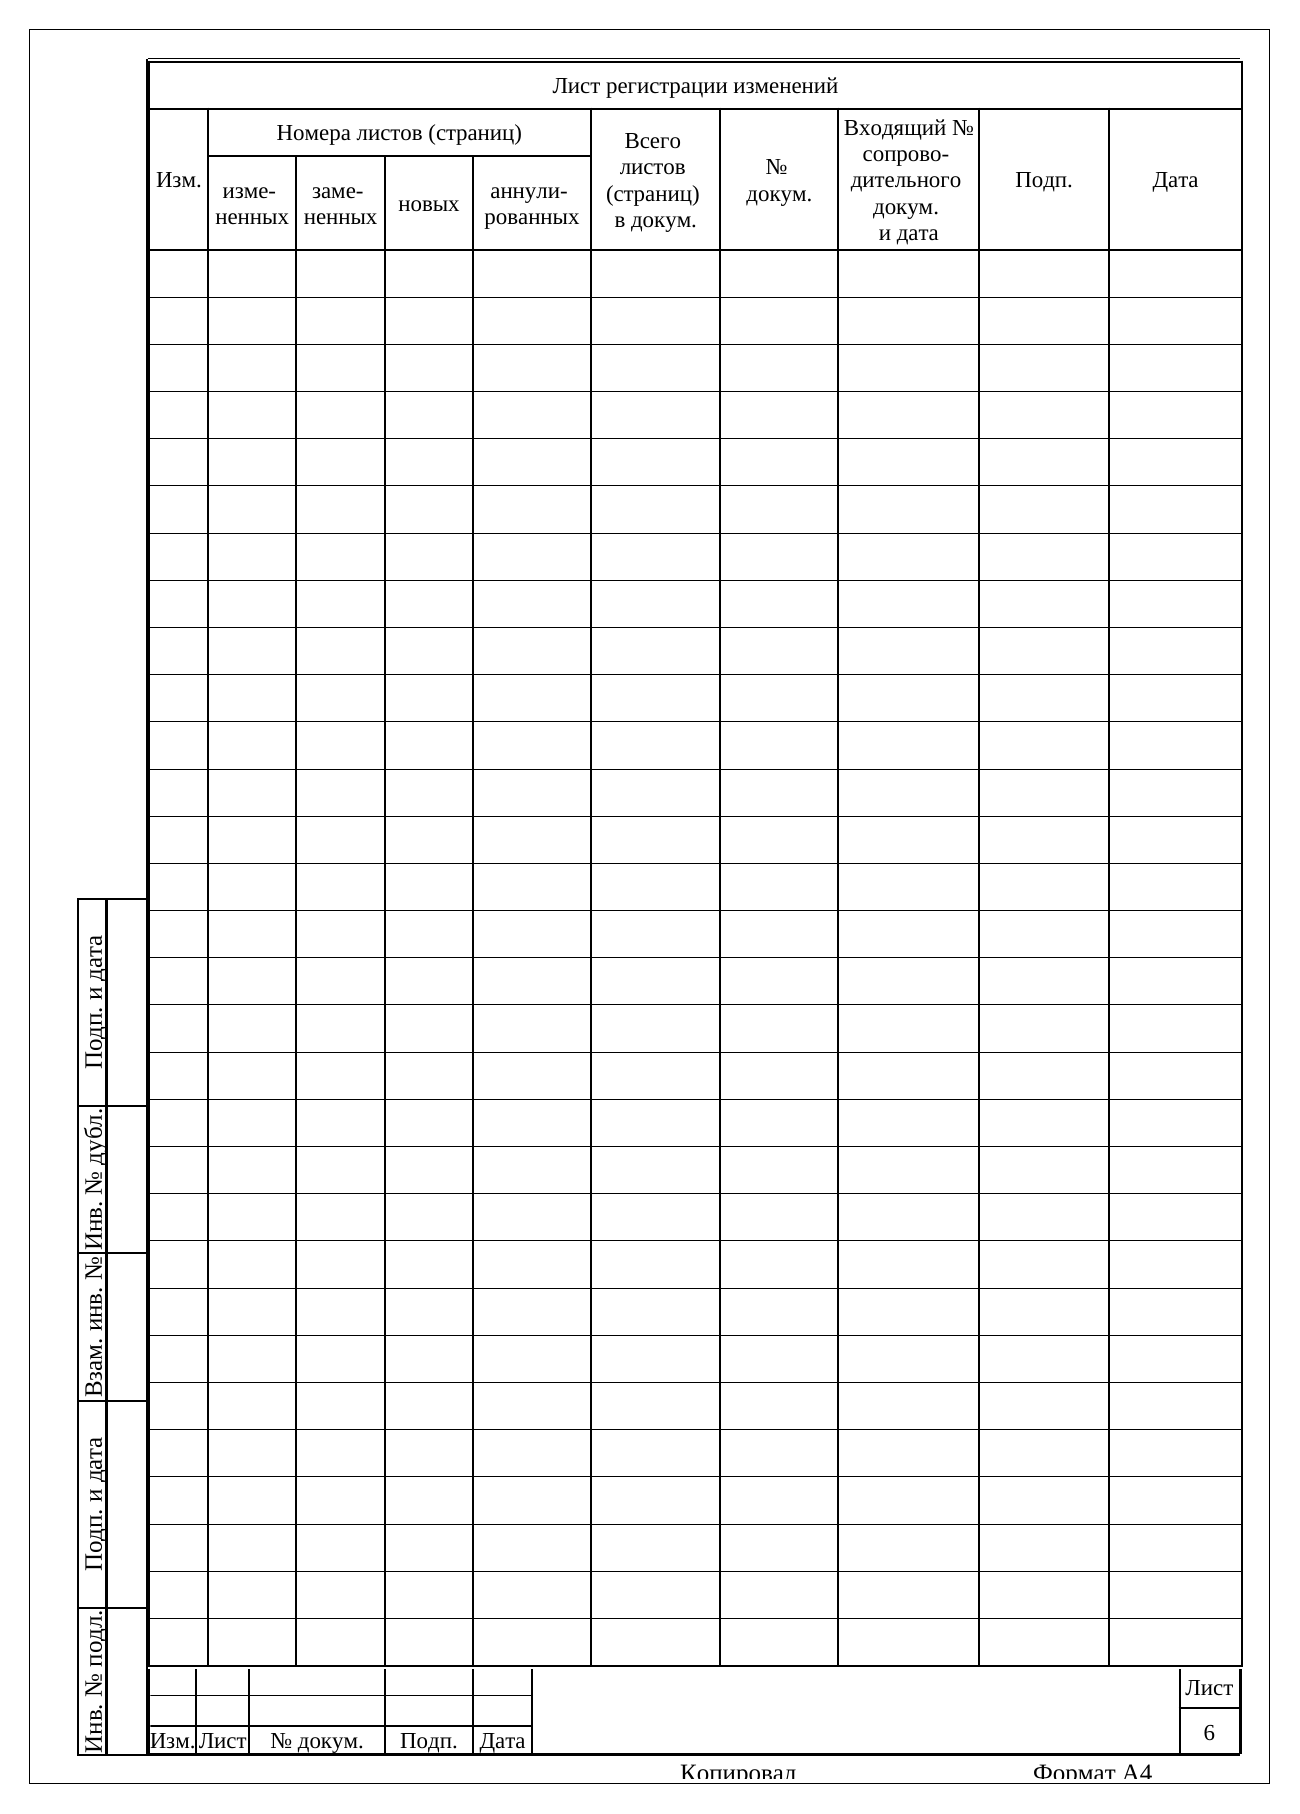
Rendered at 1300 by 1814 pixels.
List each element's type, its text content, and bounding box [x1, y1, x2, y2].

table_cell [980, 911, 1108, 957]
table_cell [209, 1005, 295, 1052]
table_cell [474, 864, 590, 910]
table_cell [980, 675, 1108, 721]
table_cell [721, 1100, 837, 1146]
table_cell [209, 581, 295, 627]
table_cell [721, 486, 837, 532]
table_cell [386, 298, 472, 344]
table_cell [108, 1254, 146, 1400]
table_cell [150, 958, 207, 1004]
table_cell [474, 1100, 590, 1146]
text Формат А4 [946, 1758, 1239, 1779]
table_cell Входящий № сопрово- дительного докум. и дата [839, 110, 978, 249]
table_cell [839, 1289, 978, 1335]
table_cell [592, 817, 719, 863]
table_header Лист регистрации изменений [150, 63, 1241, 108]
table_cell [209, 251, 295, 297]
table_cell [1110, 1100, 1241, 1146]
table_cell заме- ненных [297, 157, 384, 249]
table_cell 6 [1181, 1709, 1238, 1753]
table_cell [980, 1053, 1108, 1099]
table_cell № докум. [250, 1727, 384, 1753]
table_cell [592, 1525, 719, 1571]
table_cell [474, 722, 590, 768]
table_cell [980, 1241, 1108, 1287]
table_cell [592, 1336, 719, 1382]
table_cell [1110, 1572, 1241, 1618]
table_cell [592, 581, 719, 627]
table_cell [721, 1525, 837, 1571]
table_cell [980, 486, 1108, 532]
table_cell [721, 911, 837, 957]
table_cell [980, 1147, 1108, 1193]
table_cell [839, 1336, 978, 1382]
table_cell [721, 1147, 837, 1193]
table_cell [386, 770, 472, 816]
table_cell [386, 1241, 472, 1287]
table_cell [150, 722, 207, 768]
table_cell [386, 581, 472, 627]
table_cell [1110, 1430, 1241, 1476]
table_cell [474, 1005, 590, 1052]
table_cell [592, 298, 719, 344]
table_cell [150, 1147, 207, 1193]
table_cell [386, 486, 472, 532]
table_cell [839, 817, 978, 863]
table_cell [721, 1241, 837, 1287]
table_cell [839, 1383, 978, 1429]
table_cell [297, 770, 384, 816]
table_cell [150, 864, 207, 910]
table_cell [209, 486, 295, 532]
table_cell Всего листов (страниц) в докум. [592, 110, 719, 249]
table_cell [1110, 1619, 1241, 1665]
table_cell [297, 1477, 384, 1523]
table_cell [1110, 345, 1241, 391]
table_cell [592, 1572, 719, 1618]
table_cell [980, 1100, 1108, 1146]
table_cell [209, 1477, 295, 1523]
table_cell [721, 770, 837, 816]
table_cell [150, 911, 207, 957]
table_cell [839, 1147, 978, 1193]
table_cell [474, 486, 590, 532]
table_cell [474, 1336, 590, 1382]
table_cell [1110, 1477, 1241, 1523]
table_cell [297, 628, 384, 674]
table_cell [209, 770, 295, 816]
table_cell [386, 911, 472, 957]
table_cell [386, 1289, 472, 1335]
table_cell [297, 581, 384, 627]
table_cell [297, 722, 384, 768]
table_cell [839, 628, 978, 674]
table_cell [209, 1147, 295, 1193]
table_cell [386, 1336, 472, 1382]
table_cell [980, 817, 1108, 863]
table_cell [839, 1525, 978, 1571]
table_cell [150, 1430, 207, 1476]
table_header Лист [1181, 1669, 1238, 1707]
table_cell [980, 1619, 1108, 1665]
table_cell [150, 251, 207, 297]
table_cell новых [386, 157, 472, 249]
table_cell Изм. [151, 1727, 195, 1753]
table_cell Взам. инв. № [79, 1254, 105, 1400]
table_cell [297, 1005, 384, 1052]
table_cell [592, 770, 719, 816]
table_cell [150, 1525, 207, 1571]
table_cell [1110, 1525, 1241, 1571]
table_cell [980, 392, 1108, 438]
table_cell [1110, 251, 1241, 297]
table_header [386, 1669, 472, 1695]
table_cell [150, 581, 207, 627]
table_cell [592, 1005, 719, 1052]
table_cell [150, 1194, 207, 1240]
table_cell [839, 1005, 978, 1052]
text Копировал [533, 1758, 943, 1779]
table_cell [980, 770, 1108, 816]
table_cell [386, 345, 472, 391]
table_cell [151, 1696, 195, 1725]
table_cell [980, 1383, 1108, 1429]
table_cell [592, 864, 719, 910]
table_cell [839, 1194, 978, 1240]
table_header [108, 900, 146, 1105]
table_cell [474, 1241, 590, 1287]
table_cell [209, 1289, 295, 1335]
table_cell [839, 534, 978, 580]
table_cell [150, 1100, 207, 1146]
table_cell [721, 1336, 837, 1382]
table_cell [386, 1100, 472, 1146]
table_cell [592, 439, 719, 485]
table_cell Изм. [150, 110, 207, 249]
table_cell [297, 345, 384, 391]
table_cell [386, 864, 472, 910]
table_cell [386, 675, 472, 721]
table_cell Дата [474, 1727, 531, 1753]
table_cell [474, 628, 590, 674]
table_cell [721, 722, 837, 768]
table_cell [150, 345, 207, 391]
table_cell [1110, 722, 1241, 768]
table_cell [150, 486, 207, 532]
table_cell [150, 675, 207, 721]
table_cell [1110, 1005, 1241, 1052]
table_cell [980, 628, 1108, 674]
table_cell [150, 298, 207, 344]
table_cell Подп. [980, 110, 1108, 249]
table_cell [297, 486, 384, 532]
table_cell [721, 628, 837, 674]
table_cell [839, 1430, 978, 1476]
table_cell [297, 911, 384, 957]
table_cell [209, 1241, 295, 1287]
table_cell [209, 1100, 295, 1146]
table_cell [297, 392, 384, 438]
table_cell [592, 251, 719, 297]
table_cell [1110, 581, 1241, 627]
table_header Подп. и дата [79, 900, 105, 1105]
table_cell [1110, 1194, 1241, 1240]
table_cell [592, 675, 719, 721]
table_cell [209, 534, 295, 580]
table_cell [1110, 534, 1241, 580]
table_cell [386, 958, 472, 1004]
table_cell [209, 1383, 295, 1429]
table_cell [839, 439, 978, 485]
table_cell [297, 1619, 384, 1665]
table_cell [209, 911, 295, 957]
table_cell [980, 439, 1108, 485]
table_cell [592, 486, 719, 532]
table_cell [474, 1525, 590, 1571]
table_cell изме- ненных [209, 157, 295, 249]
table_cell [297, 439, 384, 485]
table_cell [297, 864, 384, 910]
table_cell [592, 1053, 719, 1099]
table_cell [297, 1383, 384, 1429]
table_cell [721, 864, 837, 910]
table_cell Инв. № подл. [79, 1609, 105, 1754]
table_cell [150, 1619, 207, 1665]
table_cell [150, 392, 207, 438]
table_cell [209, 1053, 295, 1099]
table_cell [209, 1572, 295, 1618]
table_cell [150, 534, 207, 580]
table_cell [721, 1383, 837, 1429]
table_cell [1110, 439, 1241, 485]
table_cell [1110, 1336, 1241, 1382]
table_cell [386, 1194, 472, 1240]
table_cell [721, 251, 837, 297]
table_cell [297, 1194, 384, 1240]
table_cell [209, 345, 295, 391]
table_cell [1110, 298, 1241, 344]
table_cell [980, 958, 1108, 1004]
table_cell [980, 581, 1108, 627]
table_cell [150, 1572, 207, 1618]
table_cell [980, 864, 1108, 910]
table_cell [1110, 817, 1241, 863]
table_cell [209, 864, 295, 910]
table_cell [721, 958, 837, 1004]
table_cell [1110, 770, 1241, 816]
table_cell [721, 1289, 837, 1335]
table_cell [297, 1525, 384, 1571]
table_cell [386, 1053, 472, 1099]
table_cell [721, 439, 837, 485]
table_cell [721, 1053, 837, 1099]
table_cell [297, 675, 384, 721]
table_cell [592, 911, 719, 957]
table_cell [386, 1430, 472, 1476]
table_cell [386, 1619, 472, 1665]
table_cell [980, 1525, 1108, 1571]
table_cell [386, 1005, 472, 1052]
table_cell [209, 1619, 295, 1665]
table_cell [297, 1100, 384, 1146]
table_cell [721, 534, 837, 580]
table_cell [297, 1430, 384, 1476]
table_cell Инв. № дубл. [79, 1107, 105, 1252]
table_cell Подп. и дата [79, 1402, 105, 1607]
table_cell [839, 864, 978, 910]
table_cell [721, 1477, 837, 1523]
table_cell [721, 581, 837, 627]
table_cell [721, 1005, 837, 1052]
table_cell [592, 1147, 719, 1193]
table_cell [721, 817, 837, 863]
table_cell [474, 1383, 590, 1429]
table_cell [150, 1241, 207, 1287]
table_cell [209, 1336, 295, 1382]
table_cell [721, 1430, 837, 1476]
table_cell [592, 1100, 719, 1146]
table_cell [980, 1477, 1108, 1523]
table_cell [297, 1053, 384, 1099]
table_cell Дата [1110, 110, 1241, 249]
table_cell [839, 345, 978, 391]
table_cell [980, 534, 1108, 580]
table_cell [386, 534, 472, 580]
table_cell [839, 1241, 978, 1287]
table_cell [839, 958, 978, 1004]
table_cell [474, 770, 590, 816]
table_cell [721, 1619, 837, 1665]
table_cell [474, 251, 590, 297]
table_cell [474, 439, 590, 485]
table_header [533, 1669, 1179, 1753]
table_cell [721, 1194, 837, 1240]
table_cell [474, 298, 590, 344]
table_cell № докум. [721, 110, 837, 249]
table_cell [721, 298, 837, 344]
table_cell [1110, 958, 1241, 1004]
table_cell [839, 1619, 978, 1665]
table_cell [1110, 911, 1241, 957]
table_cell [209, 722, 295, 768]
table_cell [839, 911, 978, 957]
table_cell [386, 1525, 472, 1571]
table_cell [980, 1336, 1108, 1382]
table_cell [474, 1053, 590, 1099]
table_cell [209, 958, 295, 1004]
table_cell [474, 534, 590, 580]
table_cell [150, 1053, 207, 1099]
table_cell [592, 392, 719, 438]
table_cell [474, 392, 590, 438]
table_cell [980, 1289, 1108, 1335]
table_cell [297, 1572, 384, 1618]
table_cell [592, 1241, 719, 1287]
table_cell [592, 1430, 719, 1476]
table_cell [721, 1572, 837, 1618]
table_cell [474, 1147, 590, 1193]
table_cell [839, 251, 978, 297]
table_cell [297, 1289, 384, 1335]
table_cell [297, 958, 384, 1004]
table_cell [1110, 392, 1241, 438]
table_cell [1110, 1147, 1241, 1193]
table_cell [209, 298, 295, 344]
table_cell [592, 1383, 719, 1429]
table_cell [1110, 628, 1241, 674]
table_cell [980, 722, 1108, 768]
table_cell [721, 345, 837, 391]
table_cell [592, 345, 719, 391]
table_cell аннули- рованных [474, 157, 590, 249]
table_cell [150, 770, 207, 816]
table_cell [839, 581, 978, 627]
table_cell [839, 722, 978, 768]
table_cell [980, 1572, 1108, 1618]
table_cell [474, 581, 590, 627]
table_cell [839, 770, 978, 816]
table_cell [150, 1336, 207, 1382]
table_cell [980, 1194, 1108, 1240]
table_cell [980, 1005, 1108, 1052]
table_cell [209, 628, 295, 674]
table_cell [1110, 1053, 1241, 1099]
table_cell [839, 1100, 978, 1146]
table_cell [108, 1609, 146, 1754]
table_header [474, 1669, 531, 1695]
table_cell [721, 675, 837, 721]
table_cell [150, 1383, 207, 1429]
table_cell [386, 628, 472, 674]
table_cell [386, 1696, 472, 1725]
table_cell [474, 1194, 590, 1240]
table_cell [297, 817, 384, 863]
table_cell [150, 628, 207, 674]
table_cell [386, 1477, 472, 1523]
table_cell [721, 392, 837, 438]
table_cell [474, 1430, 590, 1476]
table_cell [150, 1477, 207, 1523]
table_cell [592, 722, 719, 768]
table_cell [297, 251, 384, 297]
table_cell [209, 1194, 295, 1240]
table_cell [592, 1194, 719, 1240]
table_cell [209, 817, 295, 863]
table_cell [386, 439, 472, 485]
table_cell [980, 345, 1108, 391]
table_header [197, 1669, 248, 1695]
table_cell [839, 1572, 978, 1618]
table_cell [1110, 1241, 1241, 1287]
table_cell [474, 1572, 590, 1618]
table_cell [980, 298, 1108, 344]
table_cell [1110, 1383, 1241, 1429]
table_cell [839, 392, 978, 438]
table_cell [474, 1696, 531, 1725]
table_cell [839, 1477, 978, 1523]
table_cell [386, 251, 472, 297]
table_cell [297, 298, 384, 344]
table_cell [209, 392, 295, 438]
table_cell [839, 486, 978, 532]
table_cell [386, 722, 472, 768]
table_cell [150, 817, 207, 863]
table_cell [386, 392, 472, 438]
table_cell [197, 1696, 248, 1725]
table_cell [980, 1430, 1108, 1476]
table_header [151, 1669, 195, 1695]
table_cell [474, 675, 590, 721]
table_cell [592, 958, 719, 1004]
table_cell [592, 1619, 719, 1665]
table_cell [150, 1289, 207, 1335]
table_cell Лист [197, 1727, 248, 1753]
table_cell [386, 1572, 472, 1618]
table_cell [592, 1477, 719, 1523]
table_cell [1110, 1289, 1241, 1335]
table_cell [209, 675, 295, 721]
table_cell Подп. [386, 1727, 472, 1753]
table_cell [592, 534, 719, 580]
table_cell Номера листов (страниц) [209, 110, 590, 155]
table_cell [108, 1107, 146, 1252]
table_cell [297, 534, 384, 580]
table_cell [1110, 864, 1241, 910]
table_cell [209, 1430, 295, 1476]
table_cell [474, 1619, 590, 1665]
table_cell [474, 345, 590, 391]
table_cell [150, 439, 207, 485]
table_cell [250, 1696, 384, 1725]
table_cell [297, 1147, 384, 1193]
table_cell [592, 628, 719, 674]
table_cell [386, 1147, 472, 1193]
table_cell [297, 1241, 384, 1287]
table_cell [592, 1289, 719, 1335]
table_cell [474, 958, 590, 1004]
table_cell [980, 251, 1108, 297]
table_cell [386, 817, 472, 863]
table_cell [474, 1289, 590, 1335]
table_cell [1110, 675, 1241, 721]
table_cell [839, 675, 978, 721]
table_cell [474, 817, 590, 863]
table_header [250, 1669, 384, 1695]
table_cell [1110, 486, 1241, 532]
table_cell [150, 1005, 207, 1052]
table_cell [474, 911, 590, 957]
table_cell [297, 1336, 384, 1382]
table_cell [839, 1053, 978, 1099]
table_cell [209, 439, 295, 485]
table_cell [108, 1402, 146, 1607]
table_cell [839, 298, 978, 344]
table_cell [386, 1383, 472, 1429]
table_cell [474, 1477, 590, 1523]
table_cell [209, 1525, 295, 1571]
